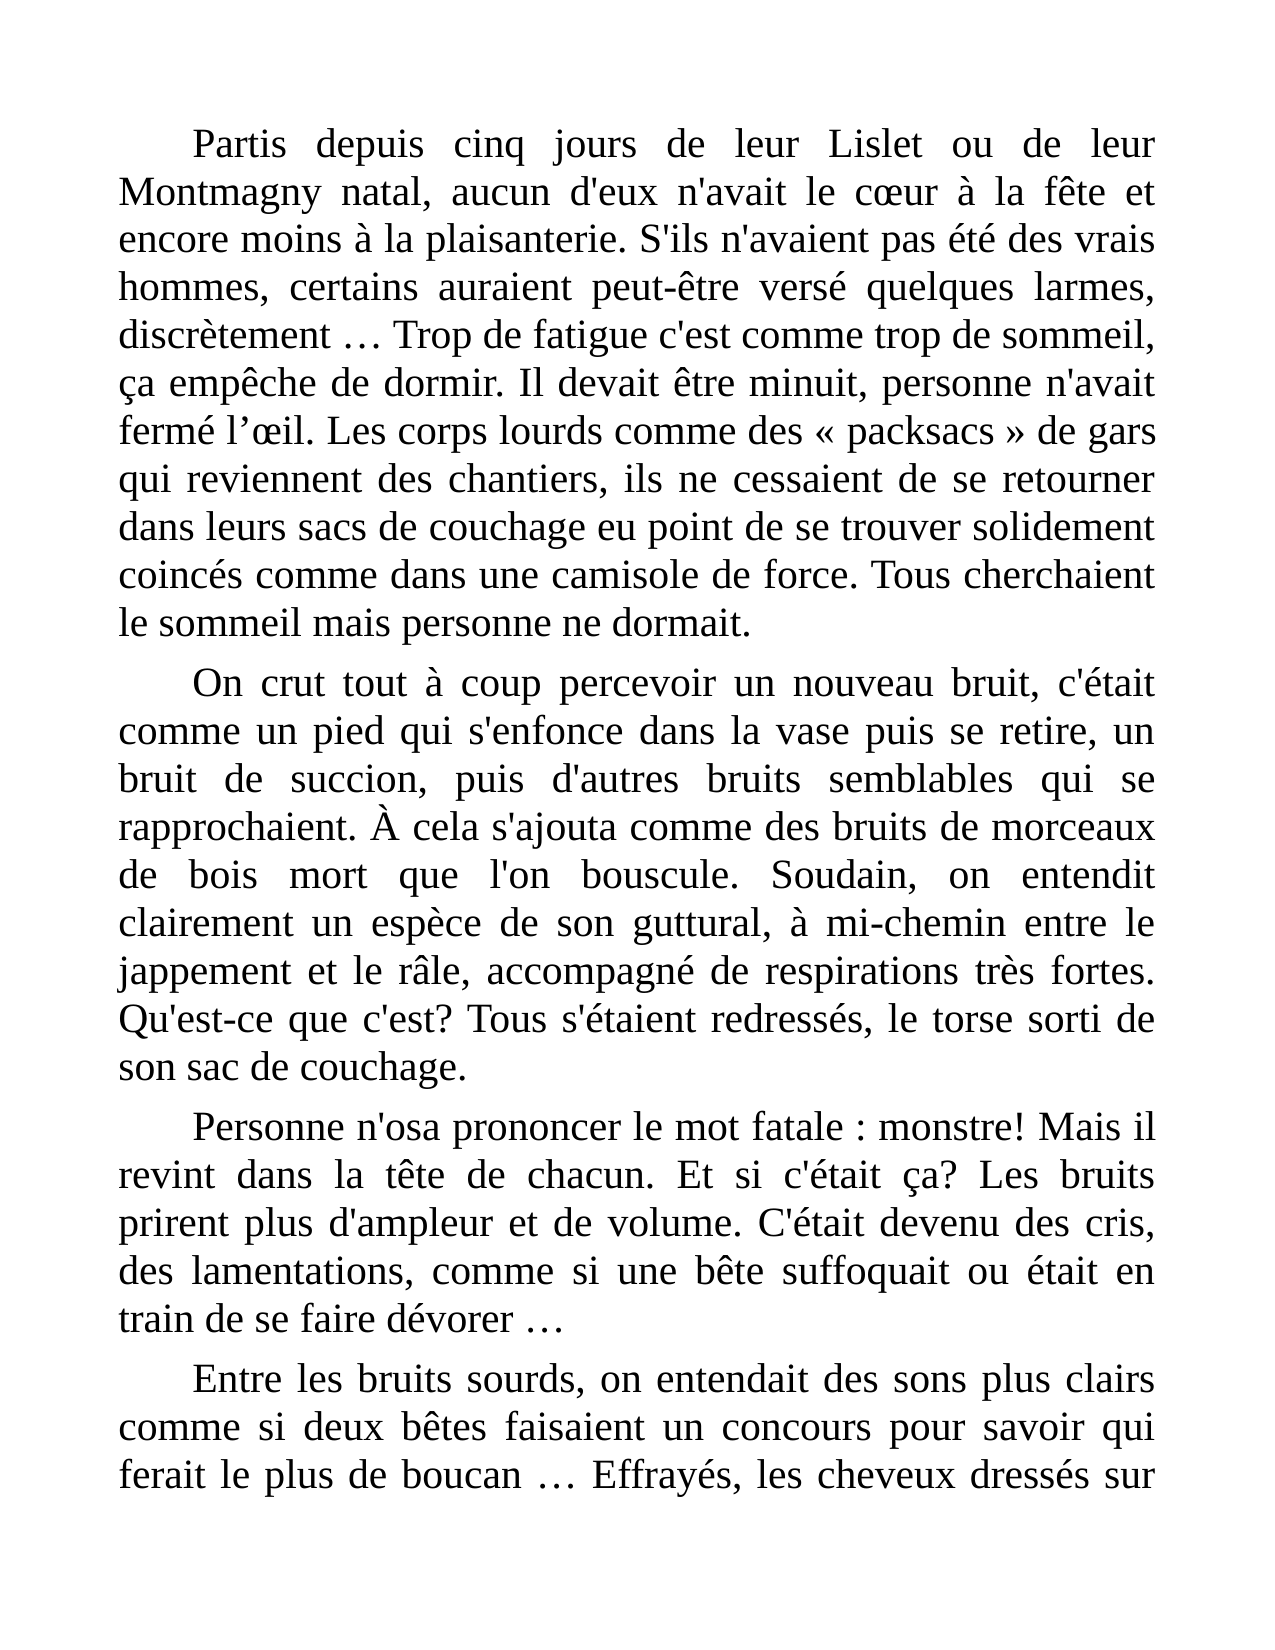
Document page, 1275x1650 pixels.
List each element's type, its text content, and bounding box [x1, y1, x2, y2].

text Partis depuis cinq jours de leur Lislet ou de leur Montmagny natal, aucun d'eux n'avait le cœur à la fête et encore moins à la plaisanterie. S'ils n'avaient pas été des vrais hommes, certains auraient peut-être versé quelques larmes, discrètement … Trop de fatigue c'est comme trop de sommeil, ça empêche de dormir. Il devait être minuit, personne n'avait fermé l’œil. Les corps lourds comme des « packsacs » de gars qui reviennent des chantiers, ils ne cessaient de se retourner dans leurs sacs de couchage eu point de se trouver solidement coincés comme dans une camisole de force. Tous cherchaient le sommeil mais personne ne dormait. [118, 118, 1157, 645]
text Entre les bruits sourds, on entendait des sons plus clairs comme si deux bêtes faisaient un concours pour savoir qui ferait le plus de boucan … Effrayés, les cheveux dressés sur [118, 1353, 1157, 1497]
text On crut tout à coup percevoir un nouveau bruit, c'était comme un pied qui s'enfonce dans la vase puis se retire, un bruit de succion, puis d'autres bruits semblables qui se rapprochaient. À cela s'ajouta comme des bruits de morceaux de bois mort que l'on bouscule. Soudain, on entendit clairement un espèce de son guttural, à mi-chemin entre le jappement et le râle, accompagné de respirations très fortes. Qu'est-ce que c'est? Tous s'étaient redressés, le torse sorti de son sac de couchage. [118, 658, 1157, 1089]
text Personne n'osa prononcer le mot fatale : monstre! Mais il revint dans la tête de chacun. Et si c'était ça? Les bruits prirent plus d'ampleur et de volume. C'était devenu des cris, des lamentations, comme si une bête suffoquait ou était en train de se faire dévorer … [118, 1101, 1157, 1341]
